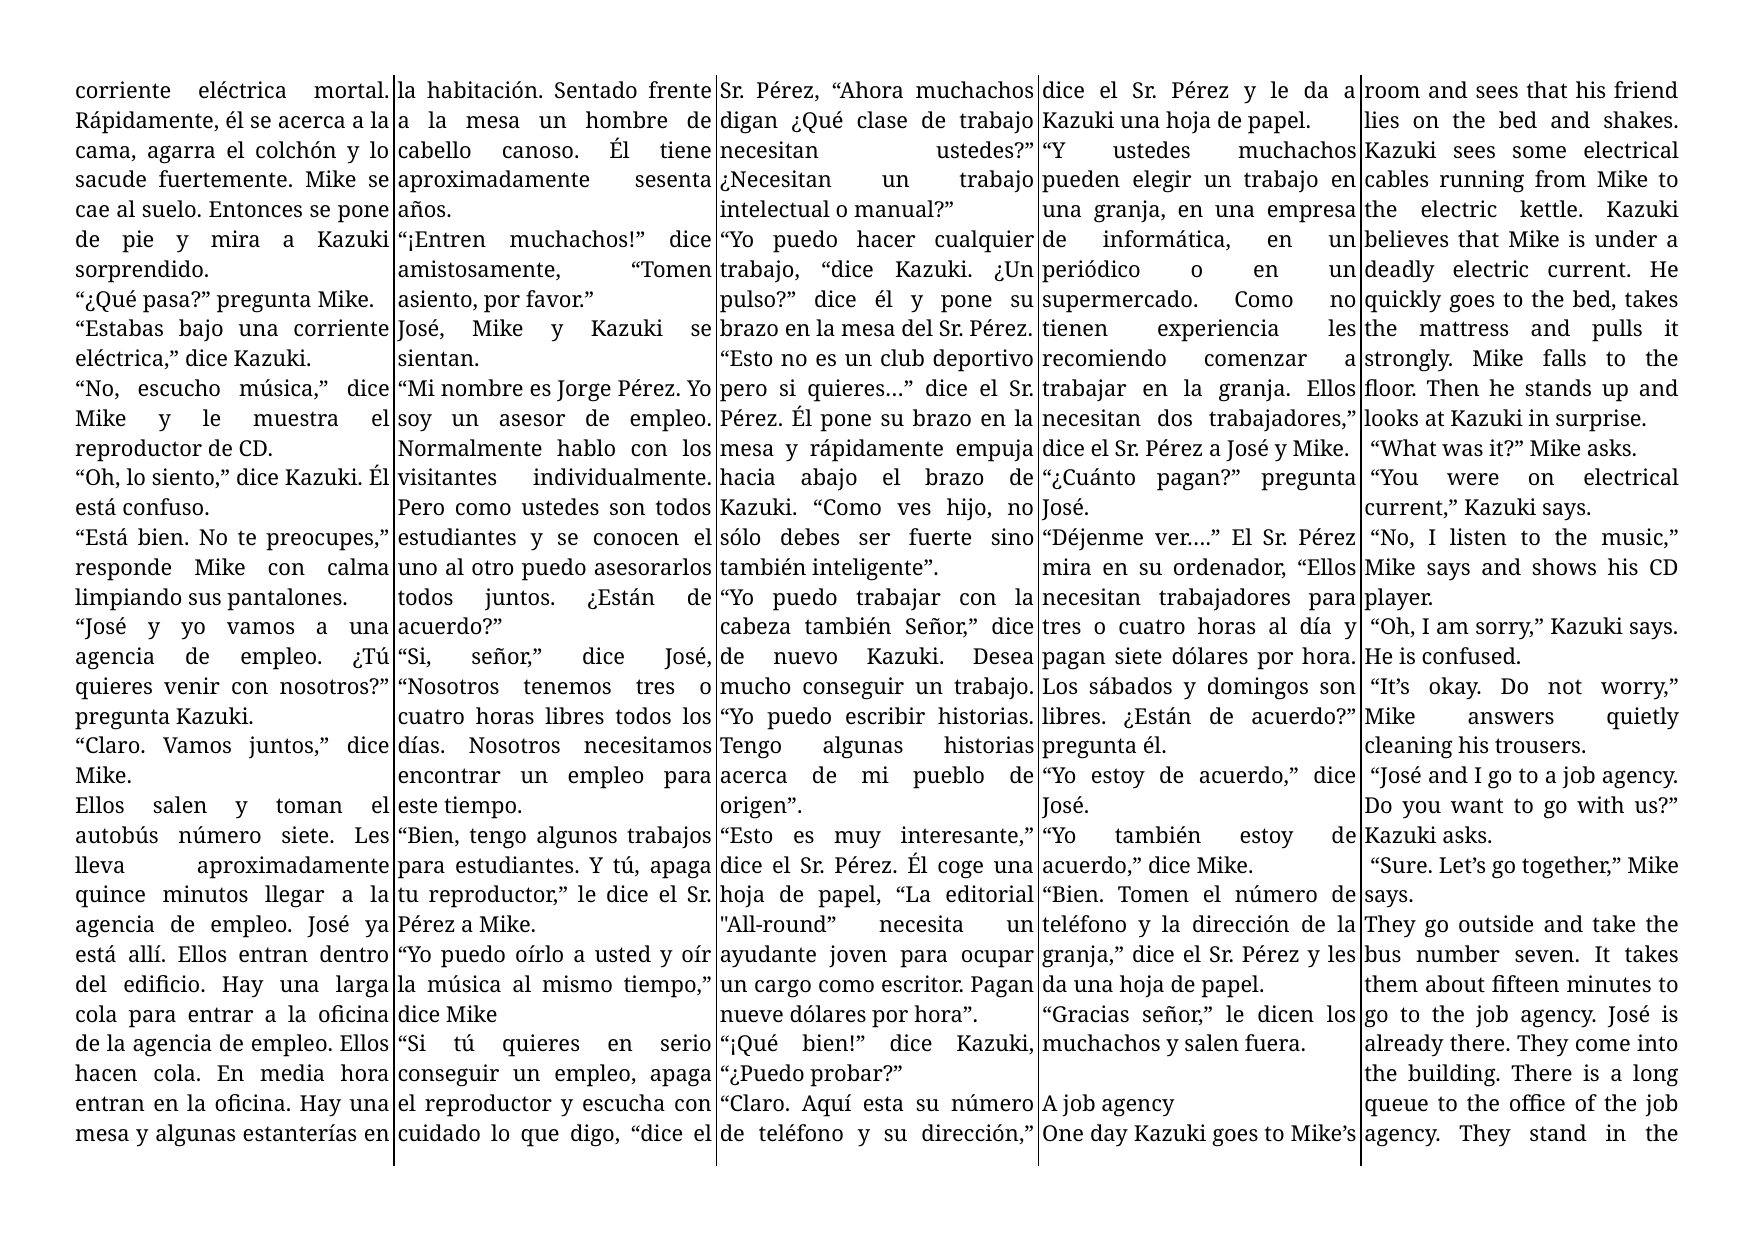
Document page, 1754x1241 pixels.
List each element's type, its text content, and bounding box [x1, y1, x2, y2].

text “Oh, lo siento,” dice Kazuki. Él está confuso. [75, 462, 390, 522]
text “Estabas bajo una corriente eléctrica,” dice Kazuki. [75, 313, 390, 373]
text “Yo puedo oírlo a usted y oír la música al mismo tiempo,” dice Mike [397, 939, 712, 1028]
text “No, I listen to the music,” Mike says and shows his CD player. [1364, 522, 1679, 611]
text “José and I go to a job agency. Do you want to go with us?” Kazuki asks. [1364, 760, 1679, 849]
text “Esto no es un club deportivo pero si quieres…” dice el Sr. Pérez. Él pone su brazo en la mesa y rápidamente empuja hacia abajo el brazo de Kazuki. “Como ves hijo, no sólo debes ser fuerte sino también inteligente”. [719, 343, 1034, 581]
text la habitación. Sentado frente a la mesa un hombre de cabello canoso. Él tiene aproximadamente sesenta años. [397, 75, 712, 224]
text “Déjenme ver….” El Sr. Pérez mira en su ordenador, “Ellos necesitan trabajadores para tres o cuatro horas al día y pagan siete dólares por hora. Los sábados y domingos son libres. ¿Están de acuerdo?” pregunta él. [1042, 522, 1357, 760]
text “Yo estoy de acuerdo,” dice José. [1042, 760, 1357, 820]
text Sr. Pérez, “Ahora muchachos digan ¿Qué clase de trabajo necesitan ustedes?” ¿Necesitan un trabajo intelectual o manual?” [719, 75, 1034, 224]
text “José y yo vamos a una agencia de empleo. ¿Tú quieres venir con nosotros?” pregunta Kazuki. [75, 611, 390, 730]
text “Claro. Vamos juntos,” dice Mike. [75, 730, 390, 790]
text dice el Sr. Pérez y le da a Kazuki una hoja de papel. [1042, 75, 1357, 134]
text “No, escucho música,” dice Mike y le muestra el reproductor de CD. [75, 373, 390, 462]
text “Claro. Aquí esta su número de teléfono y su dirección,” [719, 1088, 1034, 1147]
text “Sure. Let’s go together,” Mike says. [1364, 849, 1679, 909]
text “Gracias señor,” le dicen los muchachos y salen fuera. [1042, 998, 1357, 1058]
text Ellos salen y toman el autobús número siete. Les lleva aproximadamente quince minutos llegar a la agencia de empleo. José ya está allí. Ellos entran dentro del edificio. Hay una larga cola para entrar a la oficina de la agencia de empleo. Ellos hacen cola. En media hora entran en la oficina. Hay una mesa y algunas estanterías en [75, 790, 390, 1147]
text José, Mike y Kazuki se sientan. [397, 313, 712, 373]
text “Y ustedes muchachos pueden elegir un trabajo en una granja, en una empresa de informática, en un periódico o en un supermercado. Como no tienen experiencia les recomiendo comenzar a trabajar en la granja. Ellos necesitan dos trabajadores,” dice el Sr. Pérez a José y Mike. [1042, 134, 1357, 462]
text “Esto es muy interesante,” dice el Sr. Pérez. Él coge una hoja de papel, “La editorial "All-round” necesita un ayudante joven para ocupar un cargo como escritor. Pagan nueve dólares por hora”. [719, 820, 1034, 1028]
text “Yo también estoy de acuerdo,” dice Mike. [1042, 820, 1357, 879]
text “What was it?” Mike asks. [1364, 432, 1679, 462]
text “You were on electrical current,” Kazuki says. [1364, 462, 1679, 522]
text “¿Cuánto pagan?” pregunta José. [1042, 462, 1357, 522]
text “¿Qué pasa?” pregunta Mike. [75, 283, 390, 313]
text “Si tú quieres en serio conseguir un empleo, apaga el reproductor y escucha con cuidado lo que digo, “dice el [397, 1028, 712, 1147]
text “¡Entren muchachos!” dice amistosamente, “Tomen asiento, por favor.” [397, 224, 712, 313]
text A job agency [1042, 1088, 1357, 1118]
text One day Kazuki goes to Mike’s [1042, 1118, 1357, 1147]
text “Yo puedo hacer cualquier trabajo, “dice Kazuki. ¿Un pulso?” dice él y pone su brazo en la mesa del Sr. Pérez. [719, 224, 1034, 343]
text “Bien, tengo algunos trabajos para estudiantes. Y tú, apaga tu reproductor,” le dice el Sr. Pérez a Mike. [397, 820, 712, 939]
text room and sees that his friend lies on the bed and shakes. Kazuki sees some electrical cables running from Mike to the electric kettle. Kazuki believes that Mike is under a deadly electric current. He quickly goes to the bed, takes the mattress and pulls it strongly. Mike falls to the floor. Then he stands up and looks at Kazuki in surprise. [1364, 75, 1679, 432]
text corriente eléctrica mortal. Rápidamente, él se acerca a la cama, agarra el colchón y lo sacude fuertemente. Mike se cae al suelo. Entonces se pone de pie y mira a Kazuki sorprendido. [75, 75, 390, 283]
text “Bien. Tomen el número de teléfono y la dirección de la granja,” dice el Sr. Pérez y les da una hoja de papel. [1042, 879, 1357, 998]
text “¡Qué bien!” dice Kazuki, “¿Puedo probar?” [719, 1028, 1034, 1088]
text “Está bien. No te preocupes,” responde Mike con calma limpiando sus pantalones. [75, 522, 390, 611]
text “It’s okay. Do not worry,” Mike answers quietly cleaning his trousers. [1364, 671, 1679, 760]
text They go outside and take the bus number seven. It takes them about fifteen minutes to go to the job agency. José is already there. They come into the building. There is a long queue to the office of the job agency. They stand in the [1364, 909, 1679, 1147]
text “Mi nombre es Jorge Pérez. Yo soy un asesor de empleo. Normalmente hablo con los visitantes individualmente. Pero como ustedes son todos estudiantes y se conocen el uno al otro puedo asesorarlos todos juntos. ¿Están de acuerdo?” [397, 373, 712, 641]
text “Yo puedo trabajar con la cabeza también Señor,” dice de nuevo Kazuki. Desea mucho conseguir un trabajo. “Yo puedo escribir historias. Tengo algunas historias acerca de mi pueblo de origen”. [719, 581, 1034, 820]
text “Si, señor,” dice José, “Nosotros tenemos tres o cuatro horas libres todos los días. Nosotros necesitamos encontrar un empleo para este tiempo. [397, 641, 712, 820]
text “Oh, I am sorry,” Kazuki says. He is confused. [1364, 611, 1679, 671]
